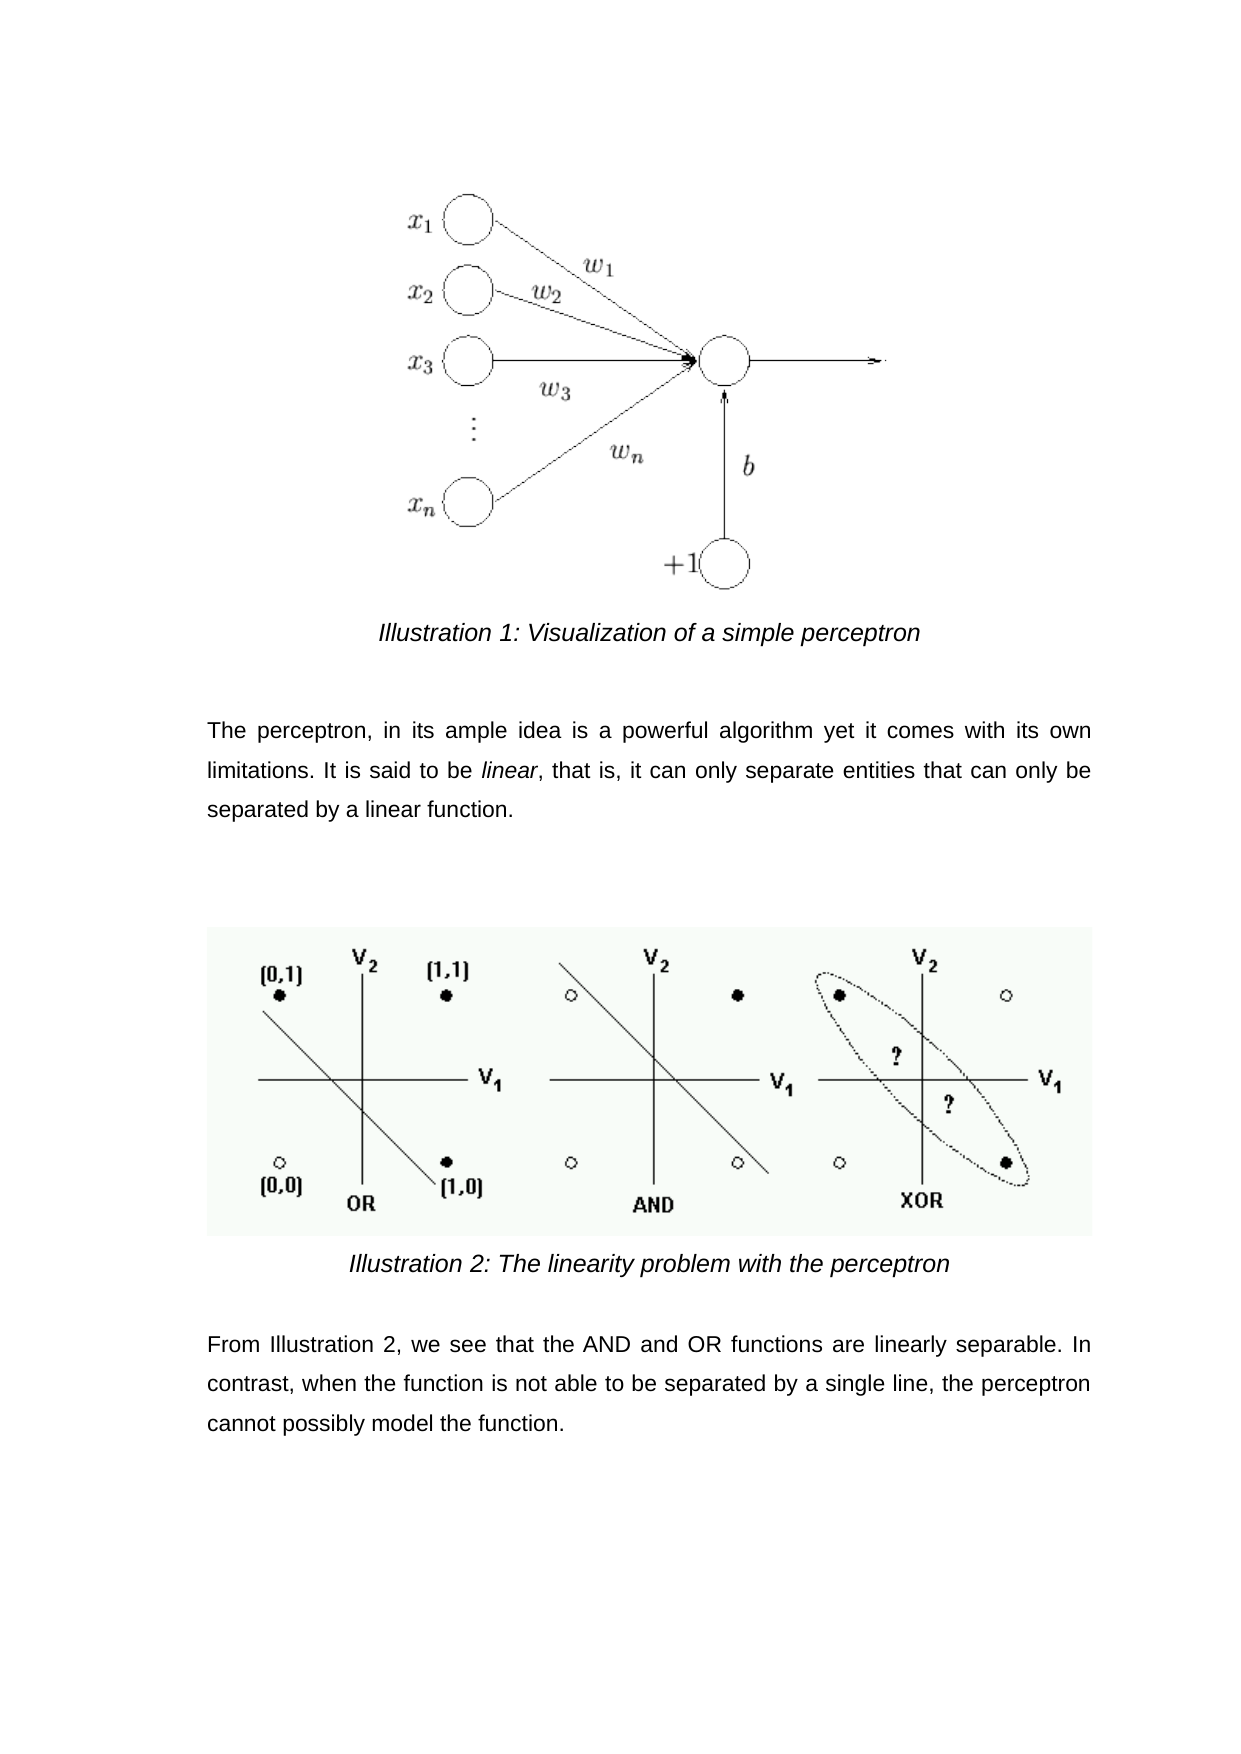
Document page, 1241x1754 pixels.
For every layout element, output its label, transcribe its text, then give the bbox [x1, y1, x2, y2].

picture [206, 927, 1093, 1236]
picture [345, 166, 954, 604]
text From Illustration 2, we see that the AND and OR functions are linearly separable. In contrast, when the function is not able to be separated by a single line, the perceptron cannot possibly model the function. [207, 1331, 1092, 1436]
text The perceptron, in its ample idea is a powerful algorithm yet it comes with its own limitations. It is said to be linear, that is, it can only separate entities that can only be separated by a linear function. [207, 717, 1092, 822]
text Illustration 1: Visualization of a simple perceptron [346, 604, 953, 647]
text Illustration 2: The linearity problem with the perceptron [207, 1236, 1092, 1278]
